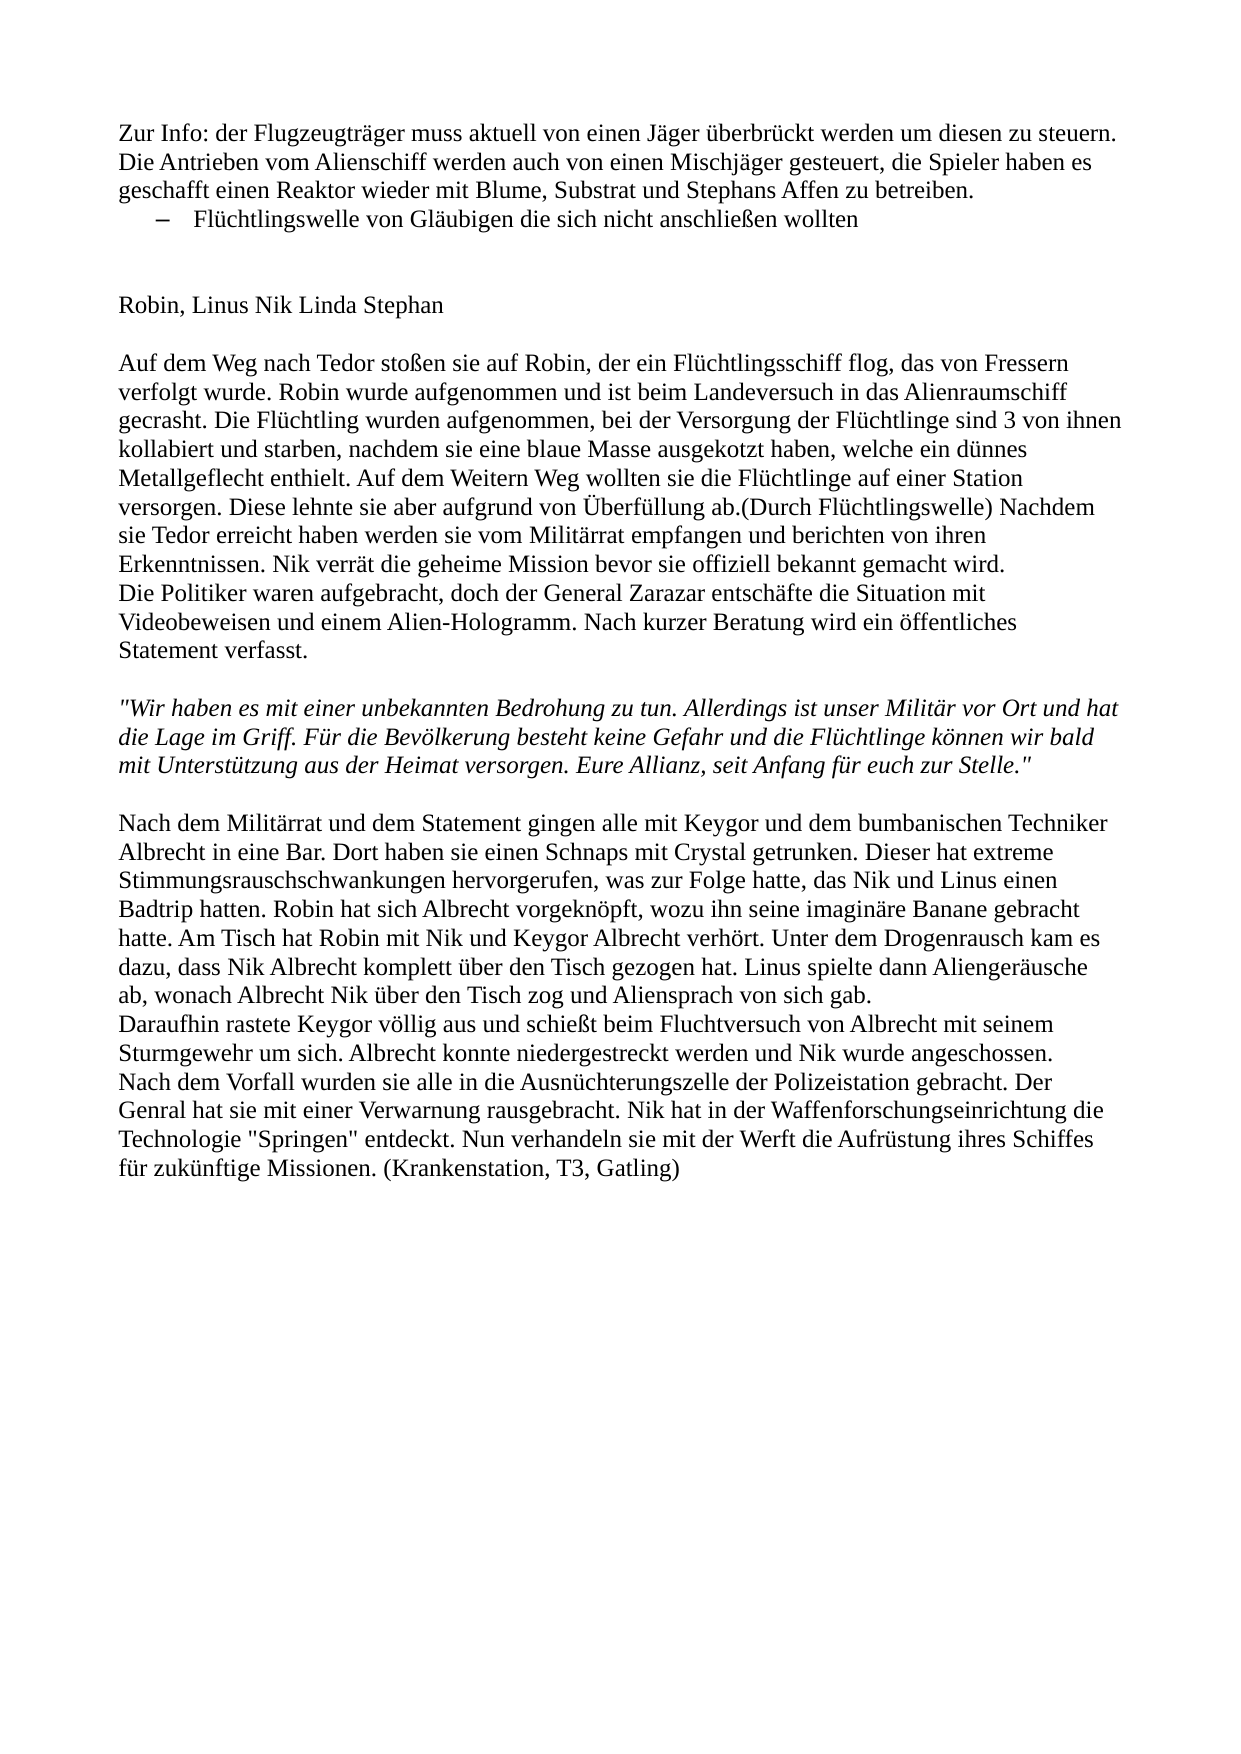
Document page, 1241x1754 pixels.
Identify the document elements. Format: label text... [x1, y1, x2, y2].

list Flüchtlingswelle von Gläubigen die sich nicht anschließen wollten [156, 204, 1122, 233]
text Die Politiker waren aufgebracht, doch der General Zarazar entschäfte die Situation mit Videobeweisen und einem Alien-Hologramm. Nach kurzer Beratung wird ein öffentliches Statement verfasst. [118, 578, 1122, 664]
text Nach dem Militärrat und dem Statement gingen alle mit Keygor und dem bumbanischen Techniker Albrecht in eine Bar. Dort haben sie einen Schnaps mit Crystal getrunken. Dieser hat extreme Stimmungsrauschschwankungen hervorgerufen, was zur Folge hatte, das Nik und Linus einen Badtrip hatten. Robin hat sich Albrecht vorgeknöpft, wozu ihn seine imaginäre Banane gebracht hatte. Am Tisch hat Robin mit Nik und Keygor Albrecht verhört. Unter dem Drogenrausch kam es dazu, dass Nik Albrecht komplett über den Tisch gezogen hat. Linus spielte dann Aliengeräusche ab, wonach Albrecht Nik über den Tisch zog und Aliensprach von sich gab. [118, 808, 1122, 1009]
text Nach dem Vorfall wurden sie alle in die Ausnüchterungszelle der Polizeistation gebracht. Der Genral hat sie mit einer Verwarnung rausgebracht. Nik hat in der Waffenforschungseinrichtung die Technologie "Springen" entdeckt. Nun verhandeln sie mit der Werft die Aufrüstung ihres Schiffes für zukünftige Missionen. (Krankenstation, T3, Gatling) [118, 1067, 1122, 1182]
text "Wir haben es mit einer unbekannten Bedrohung zu tun. Allerdings ist unser Militär vor Ort und hat die Lage im Griff. Für die Bevölkerung besteht keine Gefahr und die Flüchtlinge können wir bald mit Unterstützung aus der Heimat versorgen. Eure Allianz, seit Anfang für euch zur Stelle." [118, 693, 1122, 779]
text Daraufhin rastete Keygor völlig aus und schießt beim Fluchtversuch von Albrecht mit seinem Sturmgewehr um sich. Albrecht konnte niedergestreckt werden und Nik wurde angeschossen. [118, 1009, 1122, 1067]
text Zur Info: der Flugzeugträger muss aktuell von einen Jäger überbrückt werden um diesen zu steuern. Die Antrieben vom Alienschiff werden auch von einen Mischjäger gesteuert, die Spieler haben es geschafft einen Reaktor wieder mit Blume, Substrat und Stephans Affen zu betreiben. [118, 118, 1122, 204]
text Robin, Linus Nik Linda Stephan [118, 291, 1122, 319]
text Auf dem Weg nach Tedor stoßen sie auf Robin, der ein Flüchtlingsschiff flog, das von Fressern verfolgt wurde. Robin wurde aufgenommen und ist beim Landeversuch in das Alienraumschiff gecrasht. Die Flüchtling wurden aufgenommen, bei der Versorgung der Flüchtlinge sind 3 von ihnen kollabiert und starben, nachdem sie eine blaue Masse ausgekotzt haben, welche ein dünnes Metallgeflecht enthielt. Auf dem Weitern Weg wollten sie die Flüchtlinge auf einer Station versorgen. Diese lehnte sie aber aufgrund von Überfüllung ab.(Durch Flüchtlingswelle) Nachdem sie Tedor erreicht haben werden sie vom Militärrat empfangen und berichten von ihren Erkenntnissen. Nik verrät die geheime Mission bevor sie offiziell bekannt gemacht wird. [118, 348, 1122, 578]
